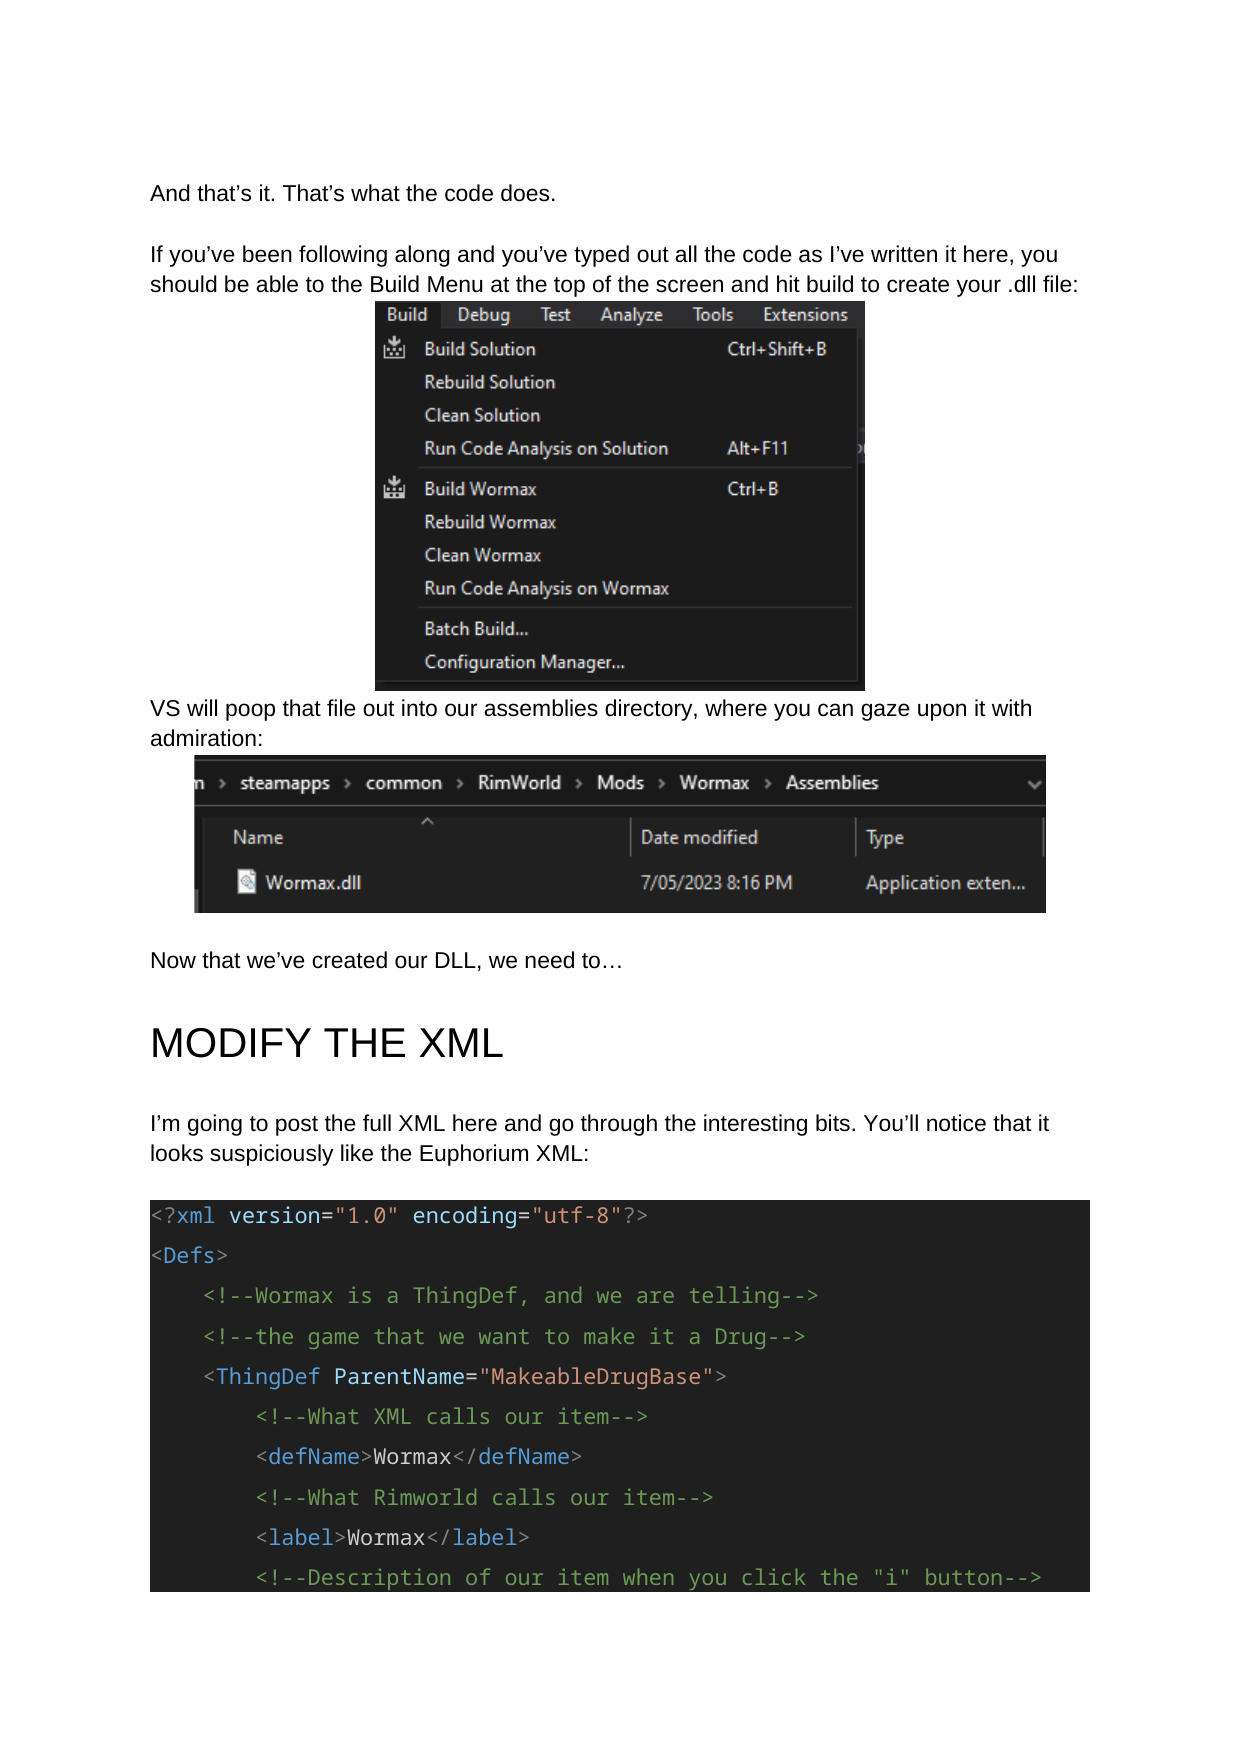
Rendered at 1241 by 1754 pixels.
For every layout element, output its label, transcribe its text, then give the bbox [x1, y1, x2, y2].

text <!--the game that we want to make it a Drug--> [150, 1321, 1090, 1351]
text <!--What XML calls our item--> [150, 1401, 1090, 1431]
text If you’ve been following along and you’ve typed out all the code as I’ve written it here, you should be able to the Build Menu at the top of the screen and hit build to create your .dll file: [150, 241, 1090, 297]
text And that’s it. That’s what the code does. [150, 180, 1090, 207]
text <Defs> [150, 1240, 1090, 1270]
text <defName>Wormax</defName> [150, 1441, 1090, 1471]
text <!--What Rimworld calls our item--> [150, 1482, 1090, 1511]
picture [375, 301, 865, 691]
text <label>Wormax</label> [150, 1522, 1090, 1552]
text I’m going to post the full XML here and go through the interesting bits. You’ll notice that it looks suspiciously like the Euphorium XML: [150, 1109, 1090, 1166]
text <!--Description of our item when you click the "i" button--> [150, 1562, 1090, 1592]
text VS will poop that file out into our assemblies directory, where you can gaze upon it with admiration: [150, 695, 1090, 751]
text <!--Wormax is a ThingDef, and we are telling--> [150, 1281, 1090, 1310]
picture [194, 755, 1046, 913]
text Now that we’ve created our DLL, we need to… [150, 947, 1090, 973]
subtitle MODIFY THE XML [150, 1019, 1090, 1067]
text <ThingDef ParentName="MakeableDrugBase"> [150, 1361, 1090, 1391]
text <?xml version="1.0" encoding="utf-8"?> [150, 1200, 1090, 1230]
